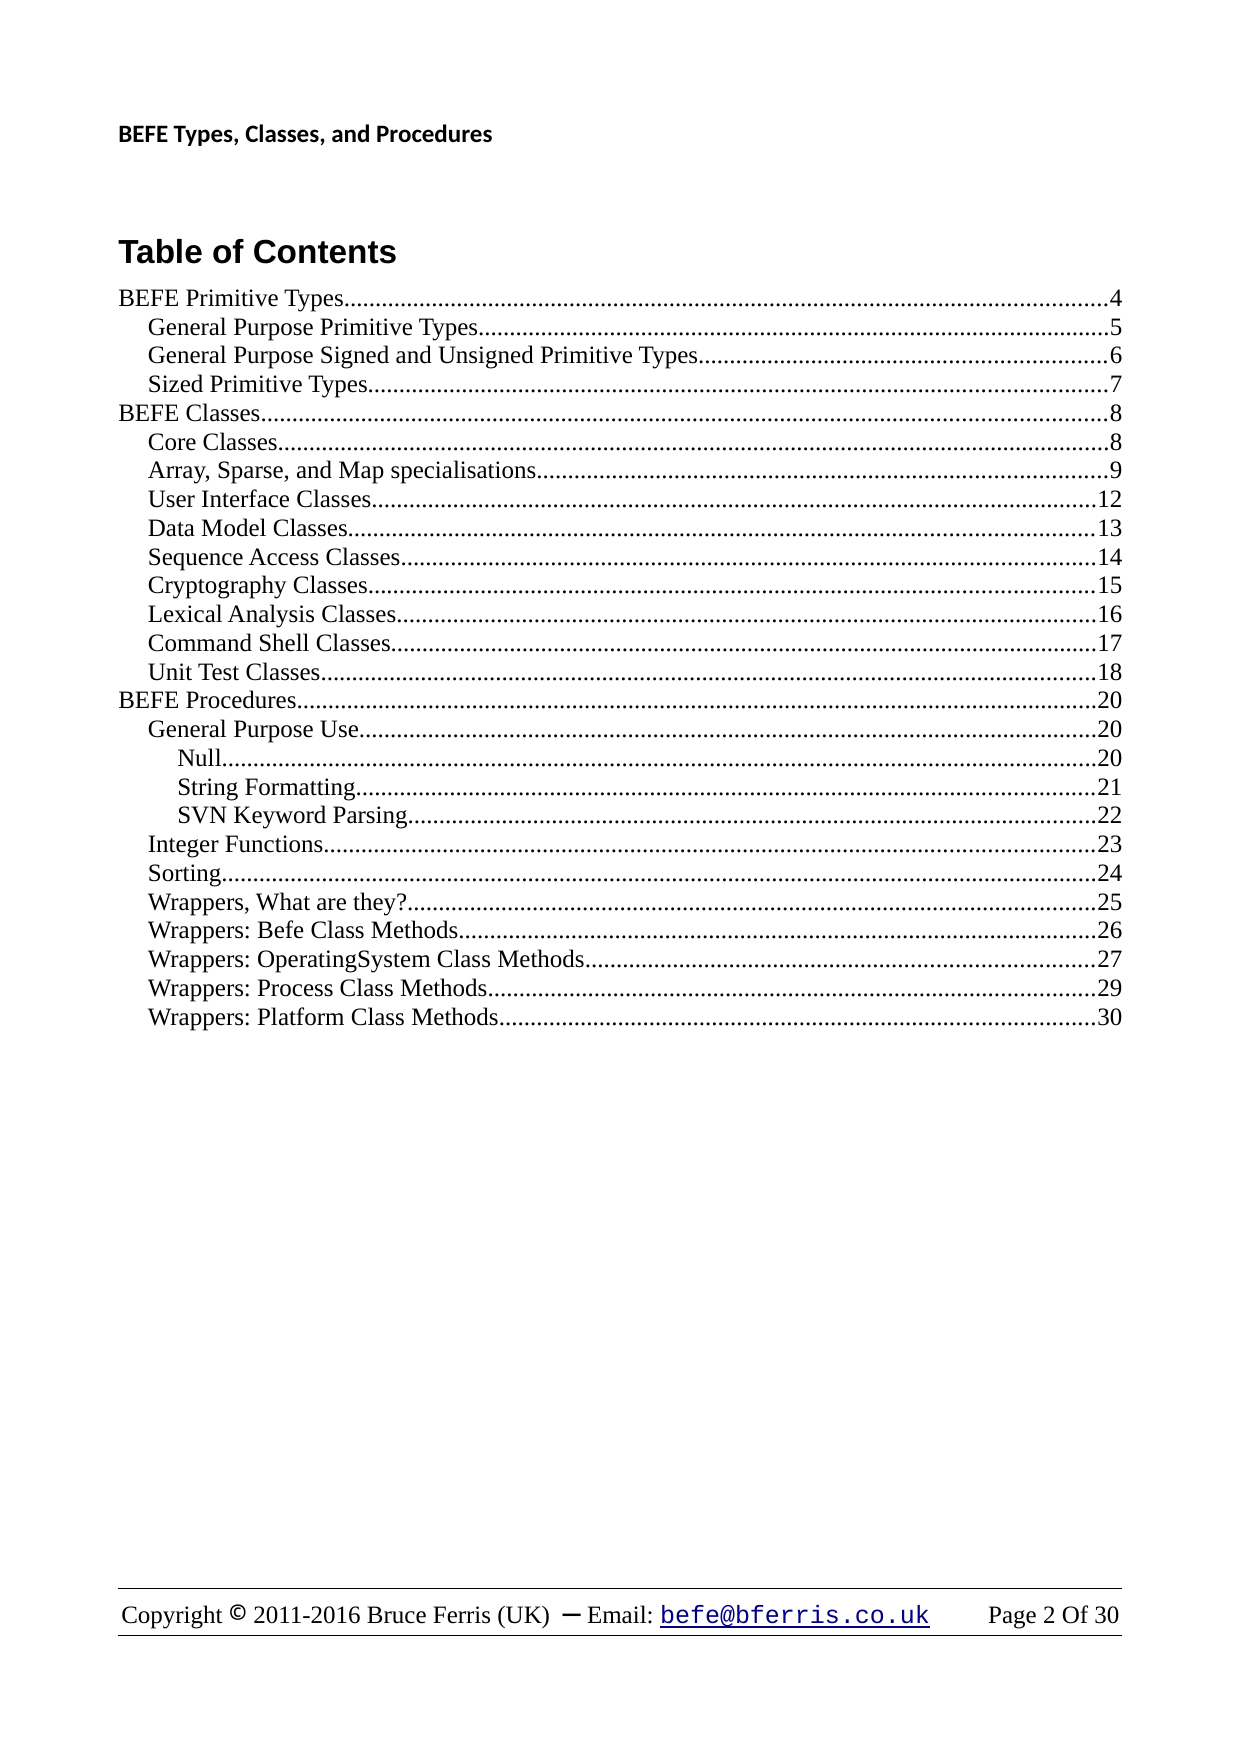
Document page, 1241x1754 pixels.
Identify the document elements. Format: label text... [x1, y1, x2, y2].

text Lexical Analysis Classes... 16 [148, 599, 1122, 628]
text User Interface Classes... 12 [148, 484, 1122, 513]
text Sorting... 24 [148, 858, 1122, 887]
text Null... 20 [177, 743, 1122, 772]
text General Purpose Use... 20 [148, 714, 1122, 743]
text Sequence Access Classes... 14 [148, 542, 1122, 570]
text BEFE Procedures 20 [118, 685, 1122, 714]
text BEFE Primitive Types 4 [118, 283, 1122, 312]
text String Formatting... 21 [177, 772, 1122, 800]
text Wrappers: Process Class Methods 29 [148, 973, 1122, 1002]
text Data Model Classes... 13 [148, 513, 1122, 542]
text Sized Primitive Types 7 [148, 369, 1122, 398]
text BEFE Classes 8 [118, 398, 1122, 427]
text Wrappers: OperatingSystem Class Methods 27 [148, 944, 1122, 973]
text SVN Keyword Parsing... 22 [177, 800, 1122, 829]
text Core Classes... 8 [148, 427, 1122, 455]
text Integer Functions 23 [148, 829, 1122, 858]
subtitle Table of Contents [118, 232, 1122, 270]
text General Purpose Signed and Unsigned Primitive Types 6 [148, 340, 1122, 369]
text Unit Test Classes... 18 [148, 657, 1122, 685]
text Wrappers: Befe Class Methods 26 [148, 915, 1122, 944]
text Command Shell Classes... 17 [148, 628, 1122, 657]
text Cryptography Classes... 15 [148, 570, 1122, 599]
text Array, Sparse, and Map specialisations... 9 [148, 455, 1122, 484]
text Wrappers, What are they? 25 [148, 887, 1122, 915]
text Wrappers: Platform Class Methods 30 [148, 1002, 1122, 1030]
text General Purpose Primitive Types 5 [148, 312, 1122, 340]
